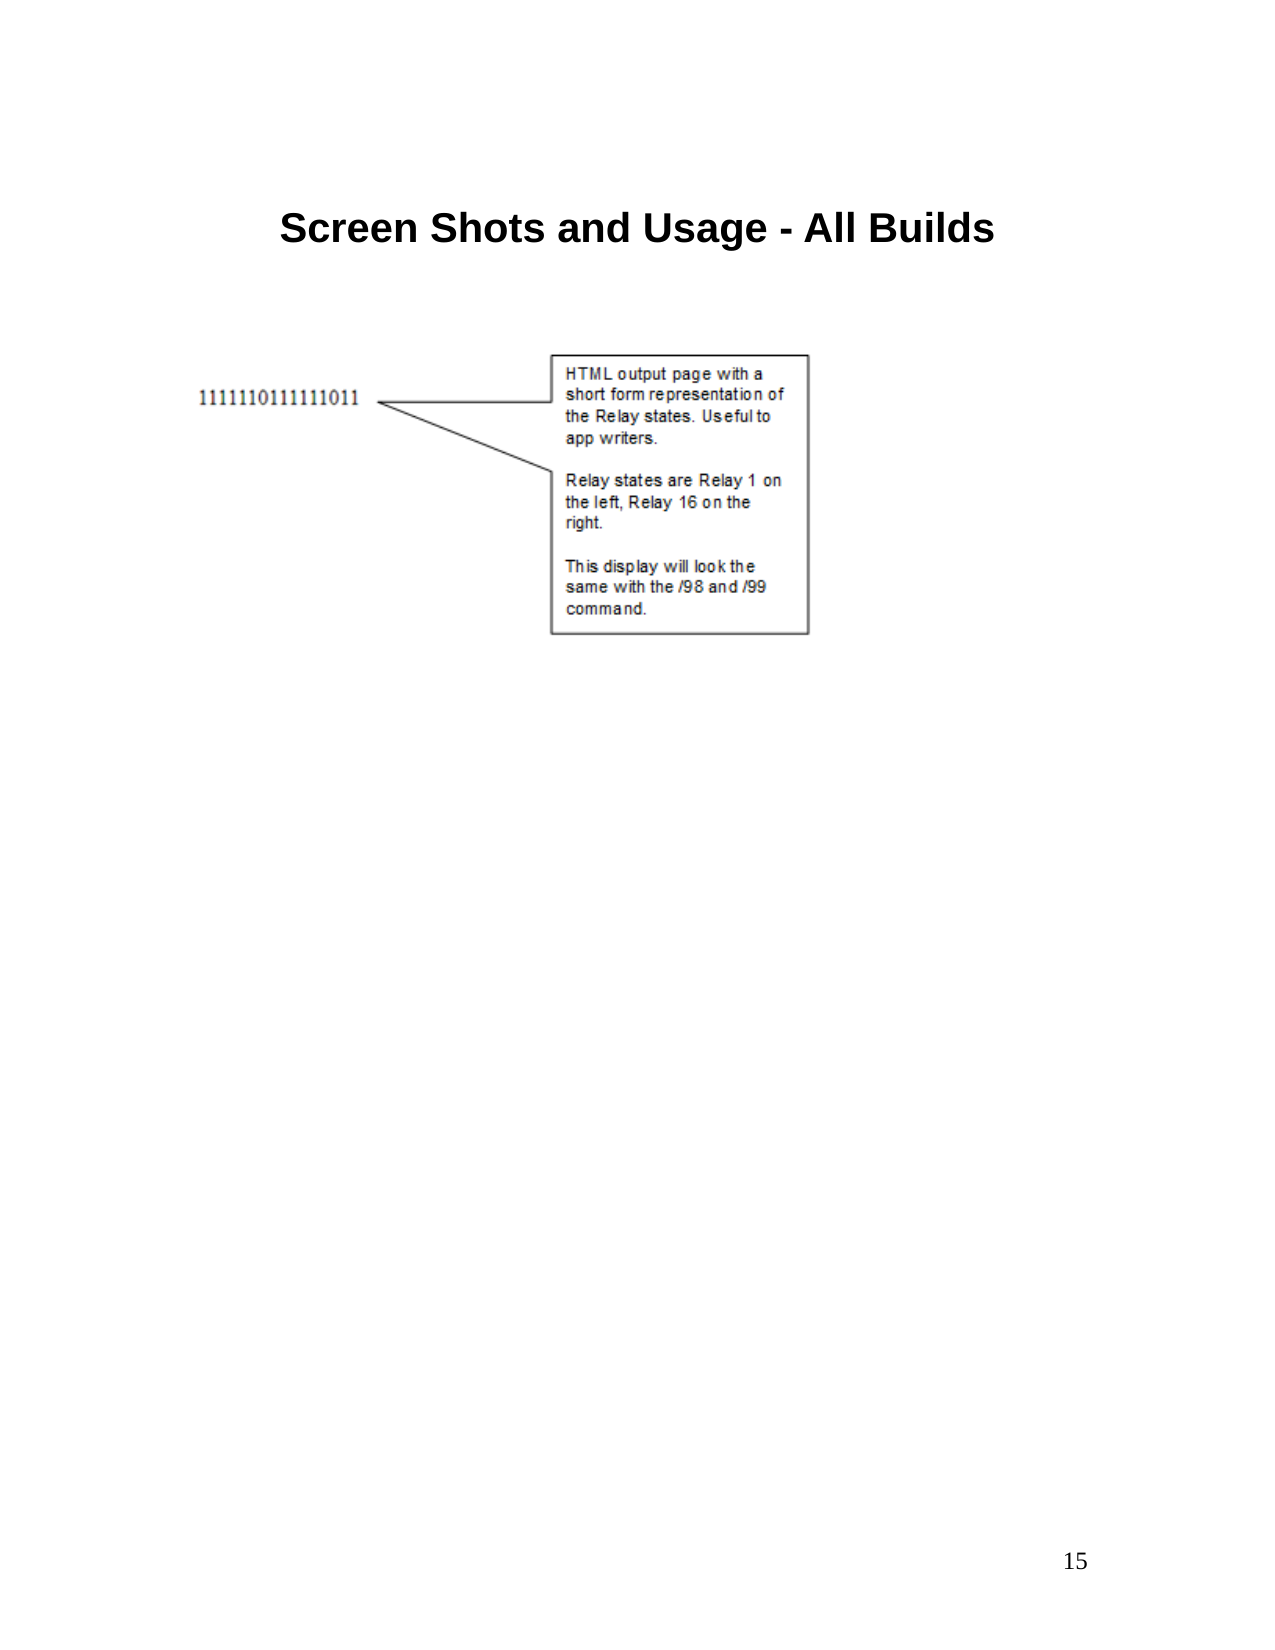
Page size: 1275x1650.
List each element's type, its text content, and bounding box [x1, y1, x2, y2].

subtitle Screen Shots and Usage - All Builds [187, 204, 1087, 252]
picture [187, 344, 818, 643]
